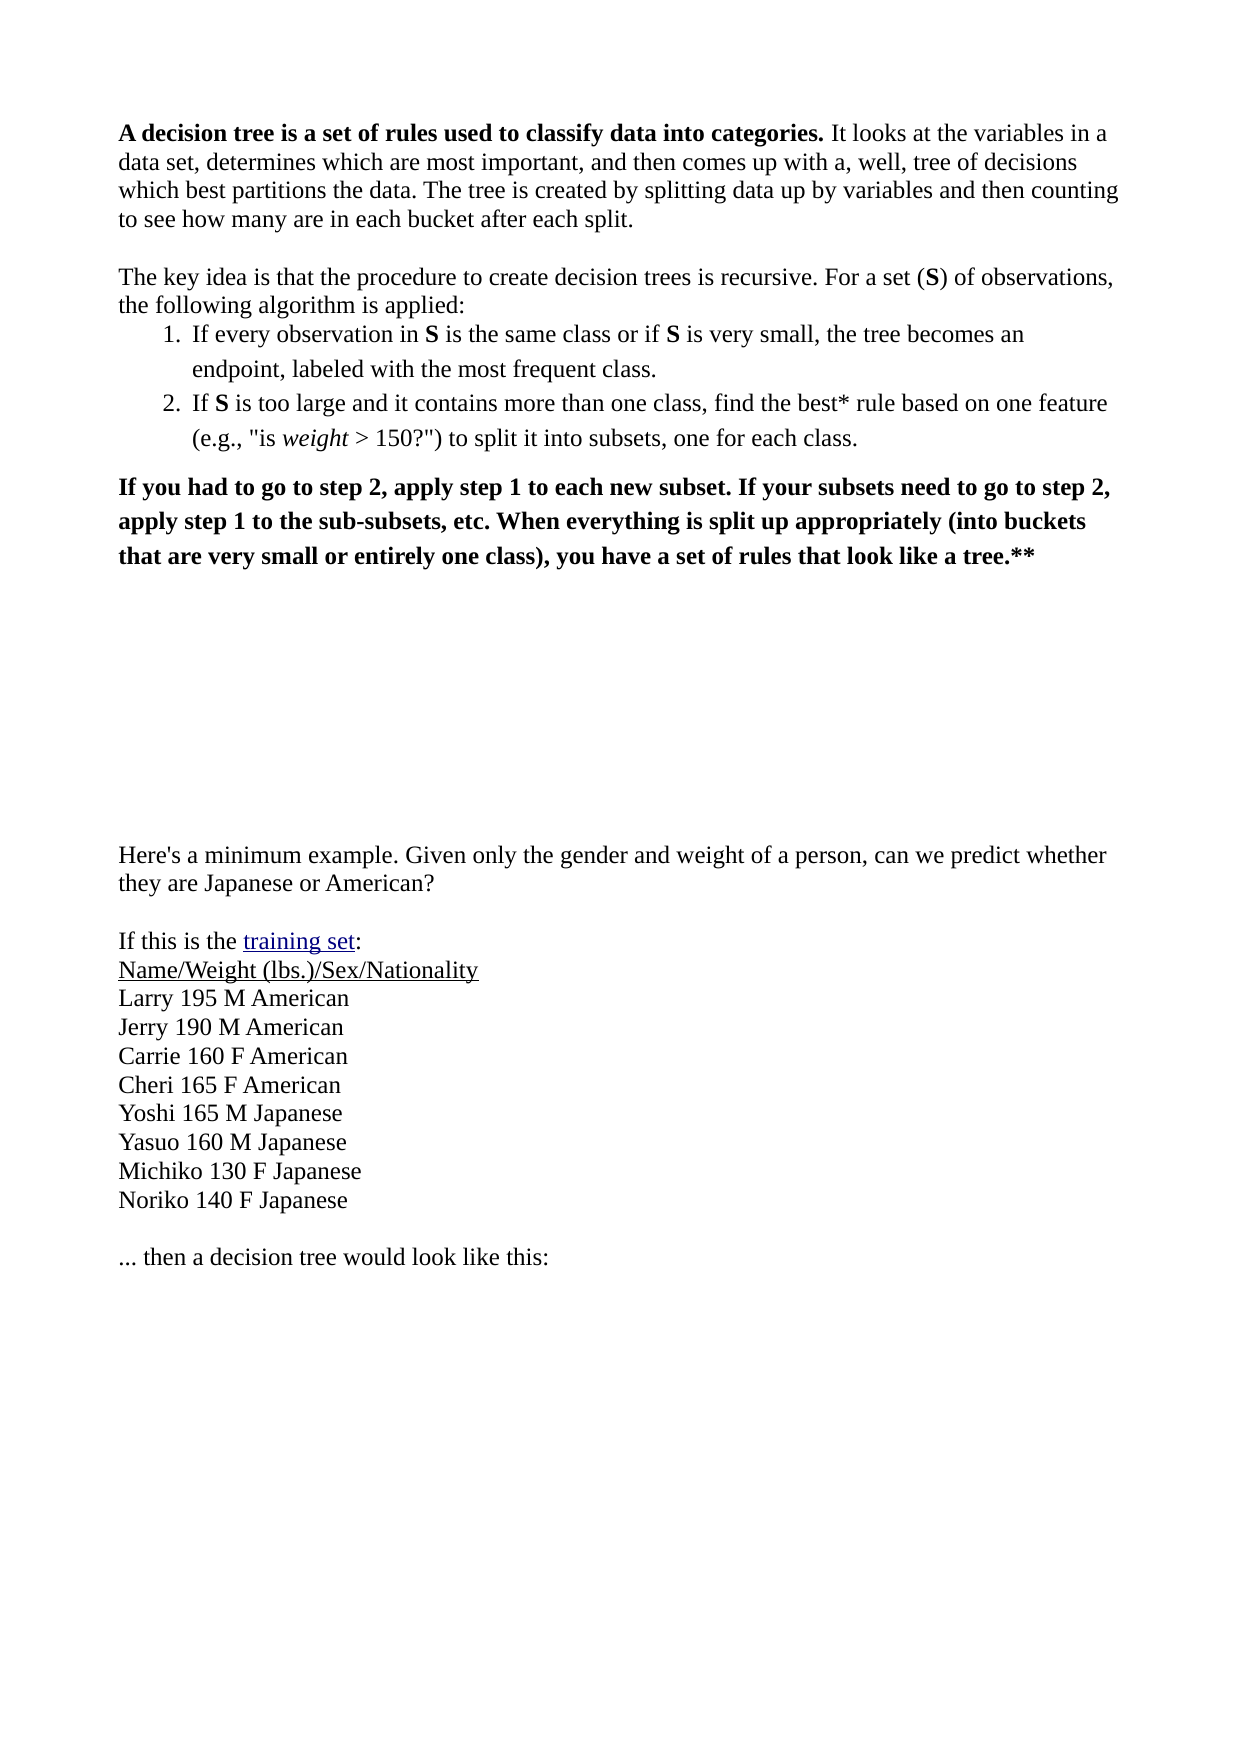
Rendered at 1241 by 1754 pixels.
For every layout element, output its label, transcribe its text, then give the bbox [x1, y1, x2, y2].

text A decision tree is a set of rules used to classify data into categories. It looks at the variables in a data set, determines which are most important, and then comes up with a, well, tree of decisions which best partitions the data. The tree is created by splitting data up by variables and then counting to see how many are in each bucket after each split. The key idea is that the procedure to create decision trees is recursive. For a set (S) of observations, the following algorithm is applied: [118, 118, 1122, 319]
text If you had to go to step 2, apply step 1 to each new subset. If your subsets need to go to step 2, apply step 1 to the sub-subsets, etc. When everything is split up appropriately (into buckets that are very small or entirely one class), you have a set of rules that look like a tree.** [118, 472, 1122, 569]
text Here's a minimum example. Given only the gender and weight of a person, can we predict whether they are Japanese or American? If this is the training set: Name/Weight (lbs.)/Sex/Nationality Larry 195 M American Jerry 190 M American Carrie 160 F American Cheri 165 F American Yoshi 165 M Japanese Yasuo 160 M Japanese Michiko 130 F Japanese Noriko 140 F Japanese ... then a decision tree would look like this: [118, 840, 1122, 1271]
list If S is too large and it contains more than one class, find the best* rule based on one feature (e.g., "is weight > 150?") to split it into subsets, one for each class. [162, 388, 1122, 452]
list If every observation in S is the same class or if S is very small, the tree becomes an endpoint, labeled with the most frequent class. [162, 319, 1122, 383]
